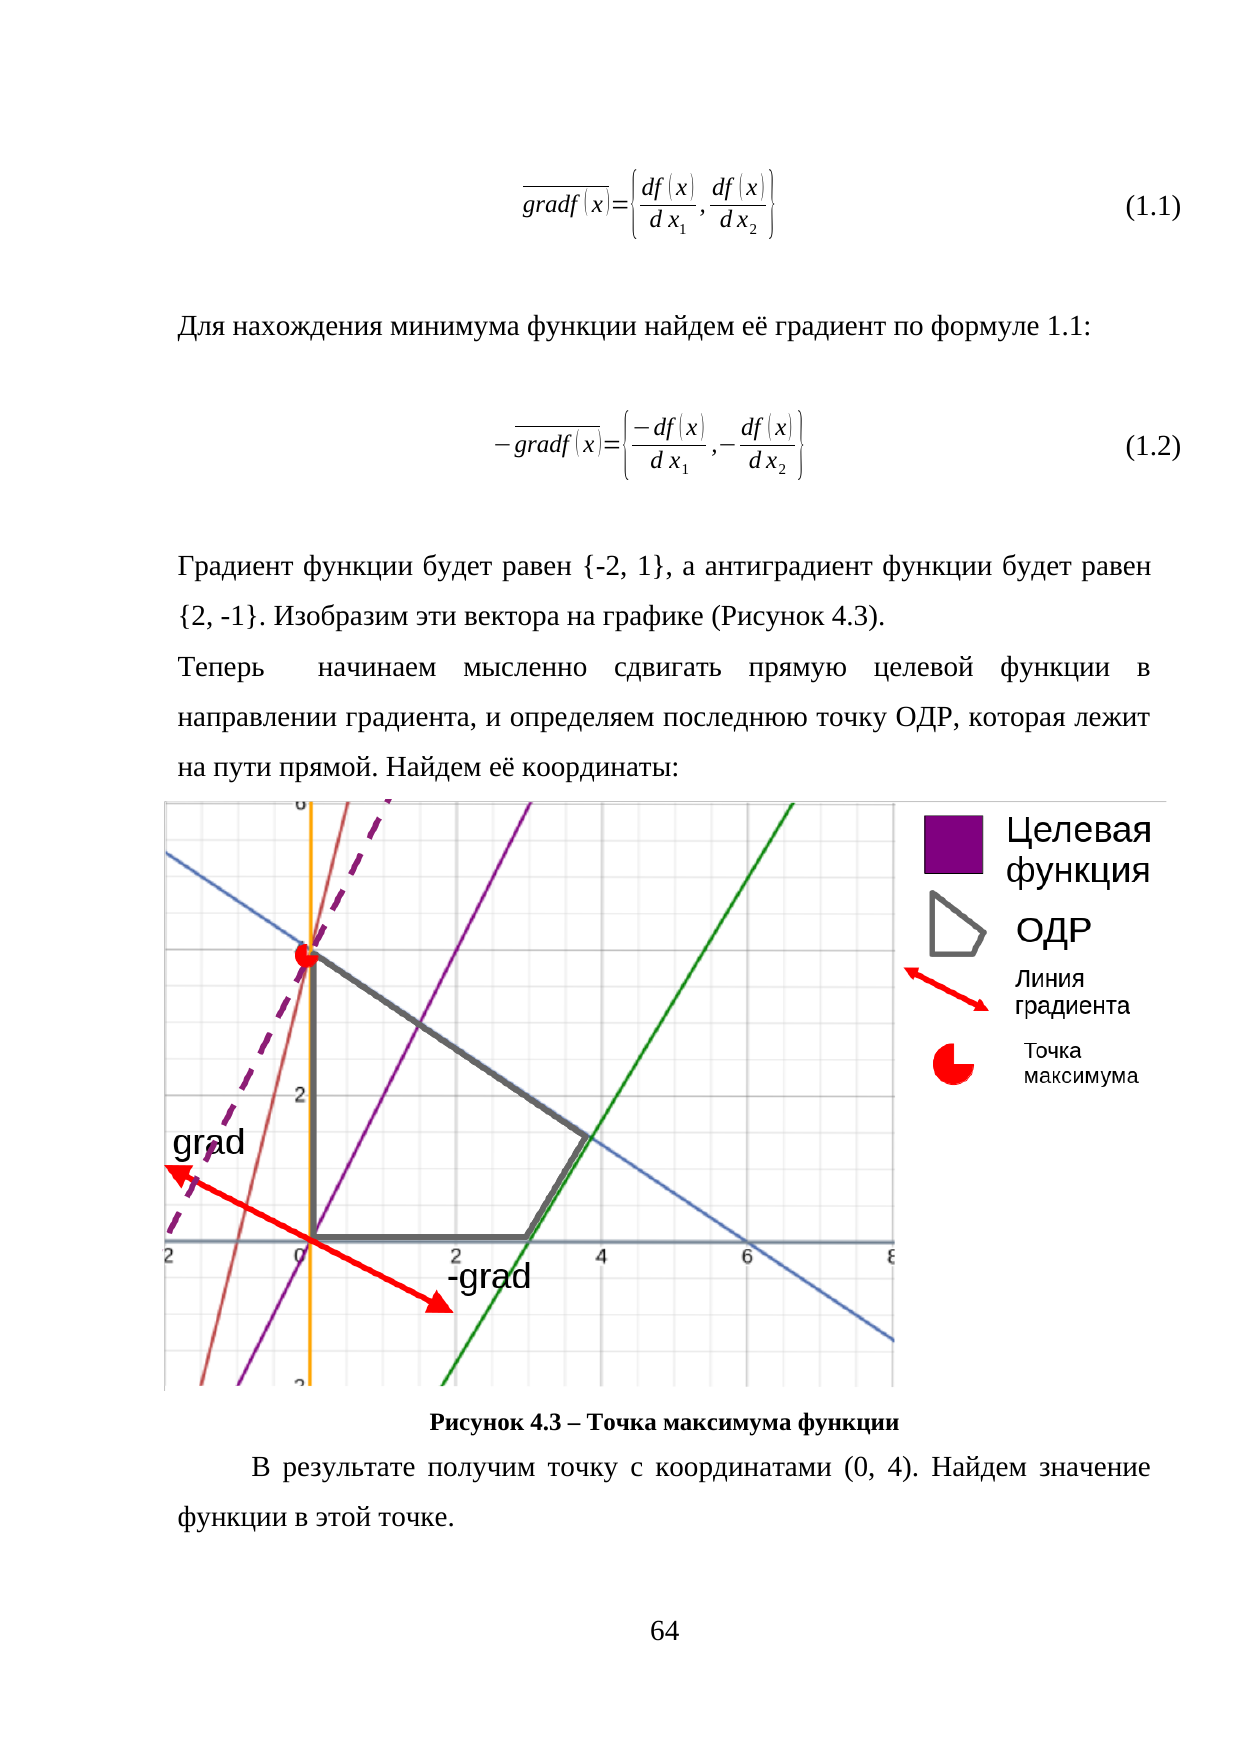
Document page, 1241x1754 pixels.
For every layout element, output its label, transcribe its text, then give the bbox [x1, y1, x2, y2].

text Рисунок 4.3 – Точка максимума функции [177, 1391, 1152, 1436]
text (1.2) [177, 409, 1152, 481]
text Теперь начинаем мысленно сдвигать прямую целевой функции в направлении градиента, и определяем последнюю точку ОДР, которая лежит на пути прямой. Найдем её координаты: [177, 649, 1152, 783]
text Для нахождения минимума функции найдем её градиент по формуле 1.1: [177, 308, 1152, 342]
text (1.1) [177, 168, 1152, 241]
text В результате получим точку с координатами (0, 4). Найдем значение функции в этой точке. [177, 1449, 1152, 1532]
text Градиент функции будет равен {-2, 1}, а антиградиент функции будет равен {2, -1}. Изобразим эти вектора на графике (Рисунок 4.3). [177, 548, 1152, 632]
picture [162, 799, 1167, 1391]
